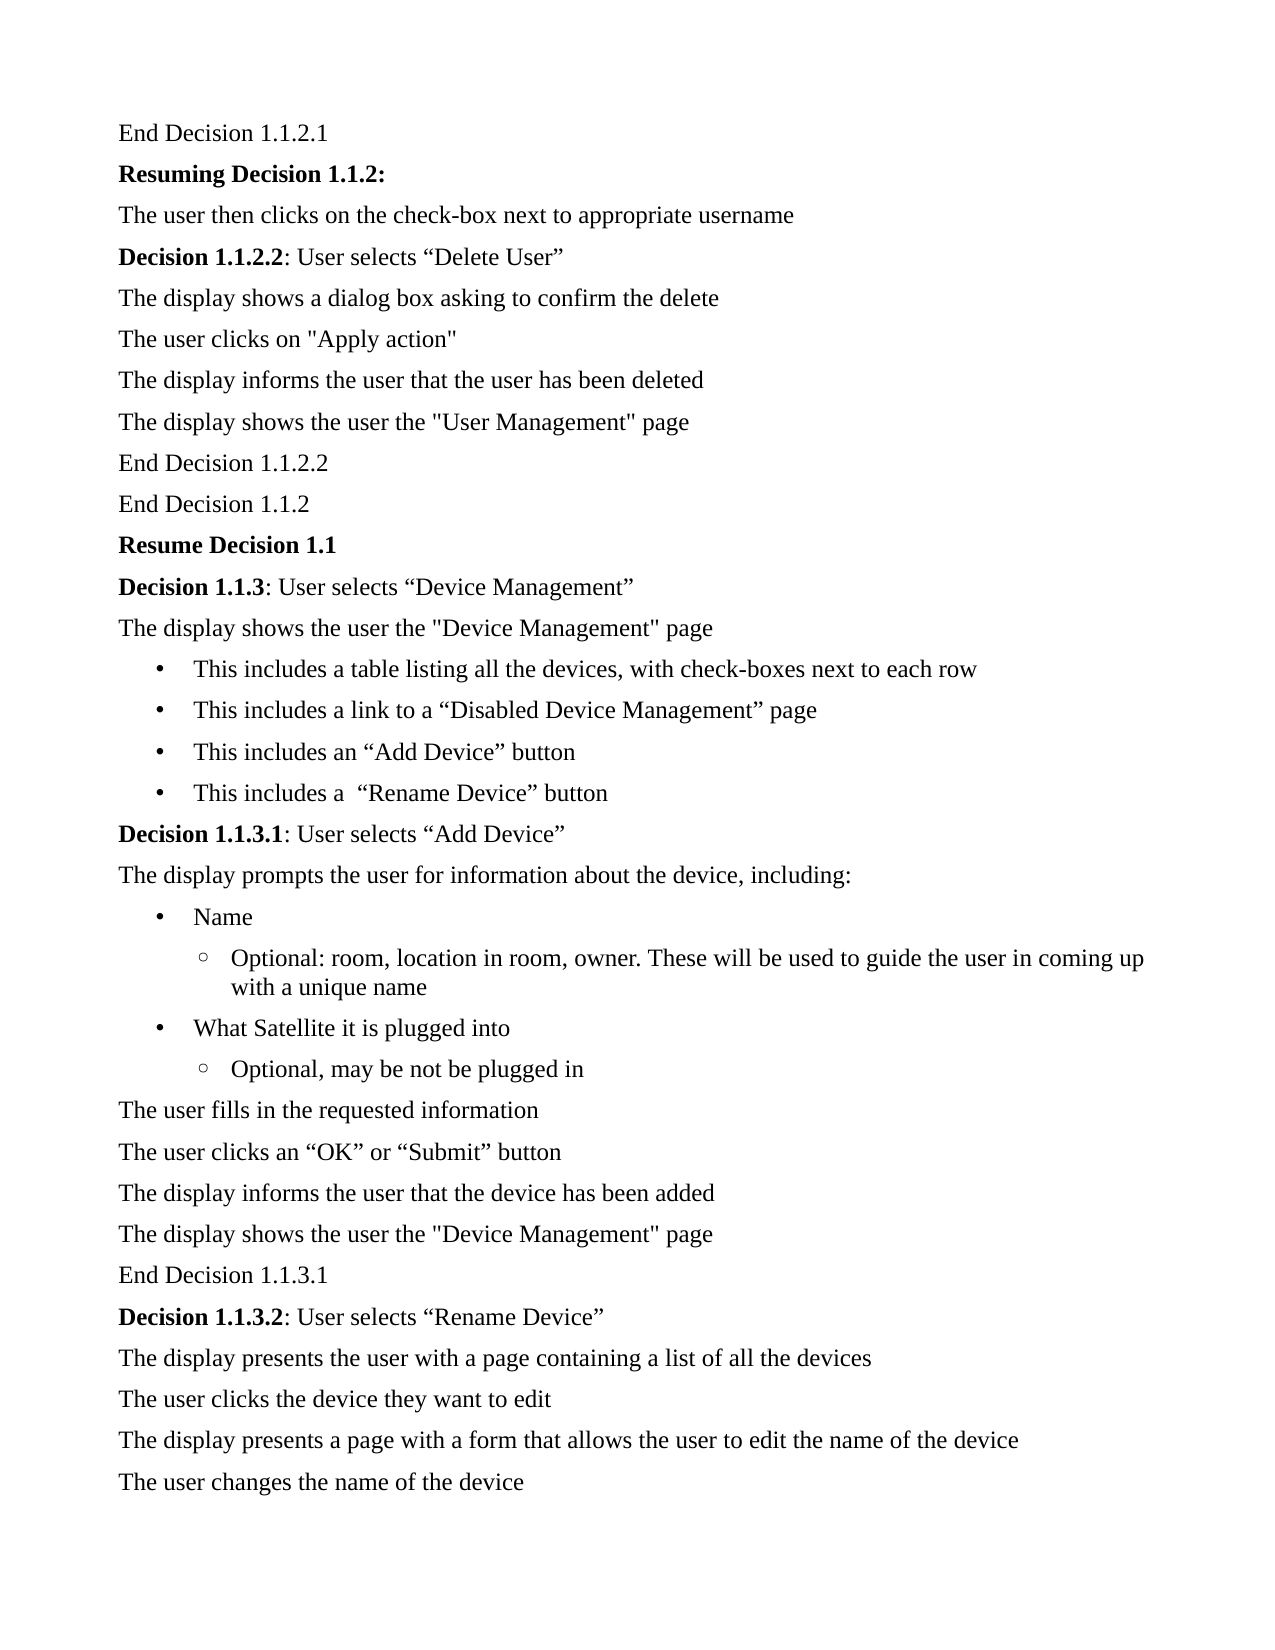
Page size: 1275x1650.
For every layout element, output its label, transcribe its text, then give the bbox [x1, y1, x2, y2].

text Decision 1.1.3.2: User selects “Rename Device” [118, 1302, 1157, 1331]
text The user clicks an “OK” or “Submit” button [118, 1137, 1157, 1166]
text The display presents a page with a form that allows the user to edit the name of the device [118, 1426, 1157, 1454]
text The display prompts the user for information about the device, including: [118, 861, 1157, 889]
text The display informs the user that the user has been deleted [118, 366, 1157, 394]
text Resume Decision 1.1 [118, 531, 1157, 559]
text The display presents the user with a page containing a list of all the devices [118, 1343, 1157, 1372]
text The user clicks the device they want to edit [118, 1384, 1157, 1413]
text The display shows the user the "Device Management" page [118, 1219, 1157, 1248]
text End Decision 1.1.2.2 [118, 448, 1157, 477]
text The user changes the name of the device [118, 1467, 1157, 1496]
list Name [156, 902, 1157, 931]
text End Decision 1.1.3.1 [118, 1261, 1157, 1289]
text The display shows the user the "Device Management" page [118, 613, 1157, 642]
list What Satellite it is plugged into [156, 1013, 1157, 1042]
list This includes an “Add Device” button [156, 737, 1157, 766]
text The user clicks on "Apply action" [118, 324, 1157, 353]
list This includes a “Rename Device” button [156, 778, 1157, 807]
list This includes a table listing all the devices, with check-boxes next to each row [156, 654, 1157, 683]
text Decision 1.1.3: User selects “Device Management” [118, 572, 1157, 601]
text The user fills in the requested information [118, 1096, 1157, 1124]
text The display shows the user the "User Management" page [118, 407, 1157, 436]
text The display shows a dialog box asking to confirm the delete [118, 283, 1157, 312]
list Optional: room, location in room, owner. These will be used to guide the user in coming up with a unique name [193, 943, 1157, 1001]
text End Decision 1.1.2 [118, 489, 1157, 518]
text Decision 1.1.2.2: User selects “Delete User” [118, 242, 1157, 271]
text End Decision 1.1.2.1 [118, 118, 1157, 147]
text The user then clicks on the check-box next to appropriate username [118, 201, 1157, 229]
list Optional, may be not be plugged in [193, 1054, 1157, 1083]
text The display informs the user that the device has been added [118, 1178, 1157, 1207]
list This includes a link to a “Disabled Device Management” page [156, 696, 1157, 724]
text Resuming Decision 1.1.2: [118, 159, 1157, 188]
text Decision 1.1.3.1: User selects “Add Device” [118, 819, 1157, 848]
